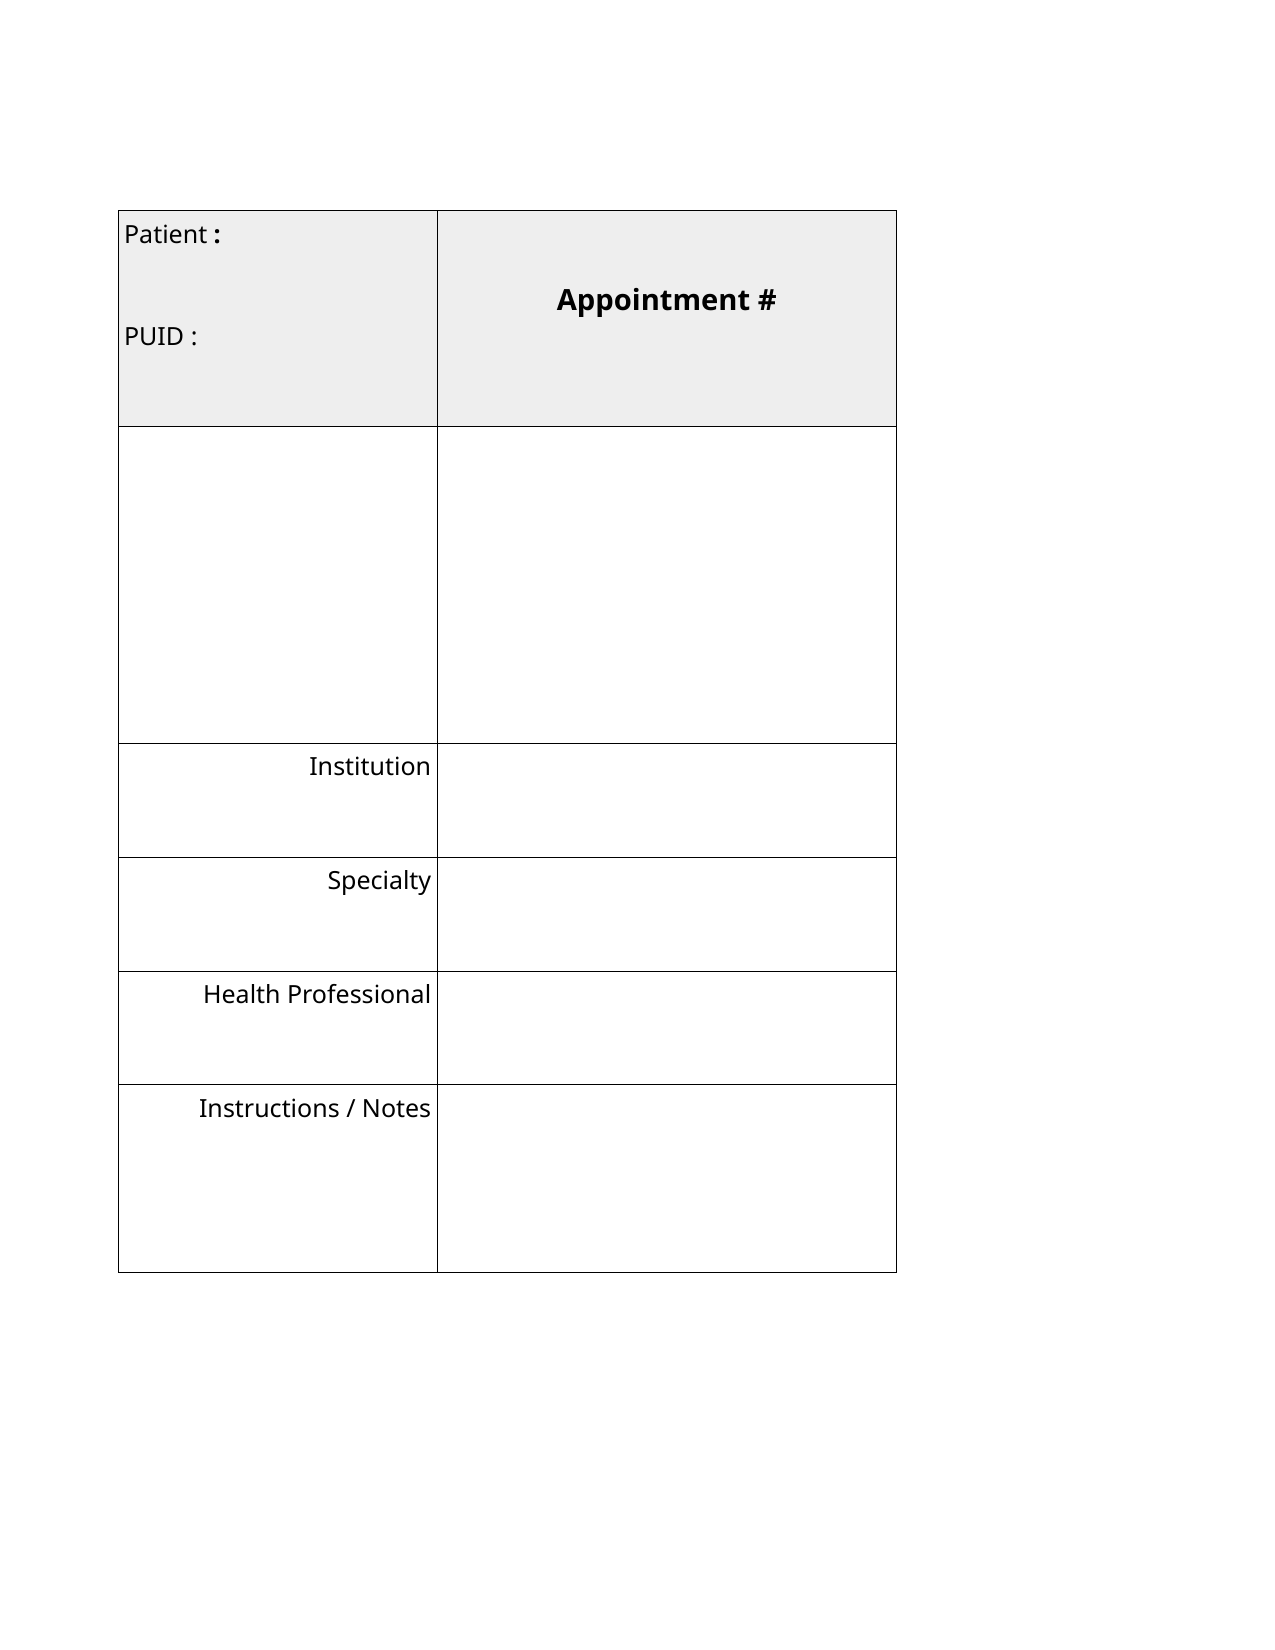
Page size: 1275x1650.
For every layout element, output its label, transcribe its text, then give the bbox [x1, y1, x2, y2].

table_cell <if test="appointment.comments"> <for each="line in (appointment.comments).split('\n')"> <line> </for> </if> [438, 1085, 896, 1272]
table_cell <if test="appointment.institution"> <appointment.institution.rec_name or ''> </if> [438, 744, 896, 857]
table_cell Instructions / Notes [119, 1085, 437, 1272]
table_header Patient : <appointment.patient.rec_name> PUID : <appointment.patient.puid or ''> [119, 211, 437, 426]
text </for> [118, 1272, 1157, 1306]
table_cell Specialty [119, 858, 437, 971]
table_cell <if test="appointment.speciality"> <appointment.speciality.name or ''> </if> [438, 858, 896, 971]
table_header Appointment # <appointment.name> [438, 211, 896, 426]
table_cell Institution [119, 744, 437, 857]
table_cell <if test="appointment.healthprof"> <appointment.healthprof.name.name or ''> </if> [438, 972, 896, 1084]
table_cell <format_date(appointment.appointment_date, user.language)> <appointment.appointment_date.strftime('%H:%M:%S')> [438, 427, 896, 743]
table_cell [119, 427, 437, 743]
table_cell Health Professional [119, 972, 437, 1084]
text <for each="appointment in objects"> [118, 176, 1157, 210]
